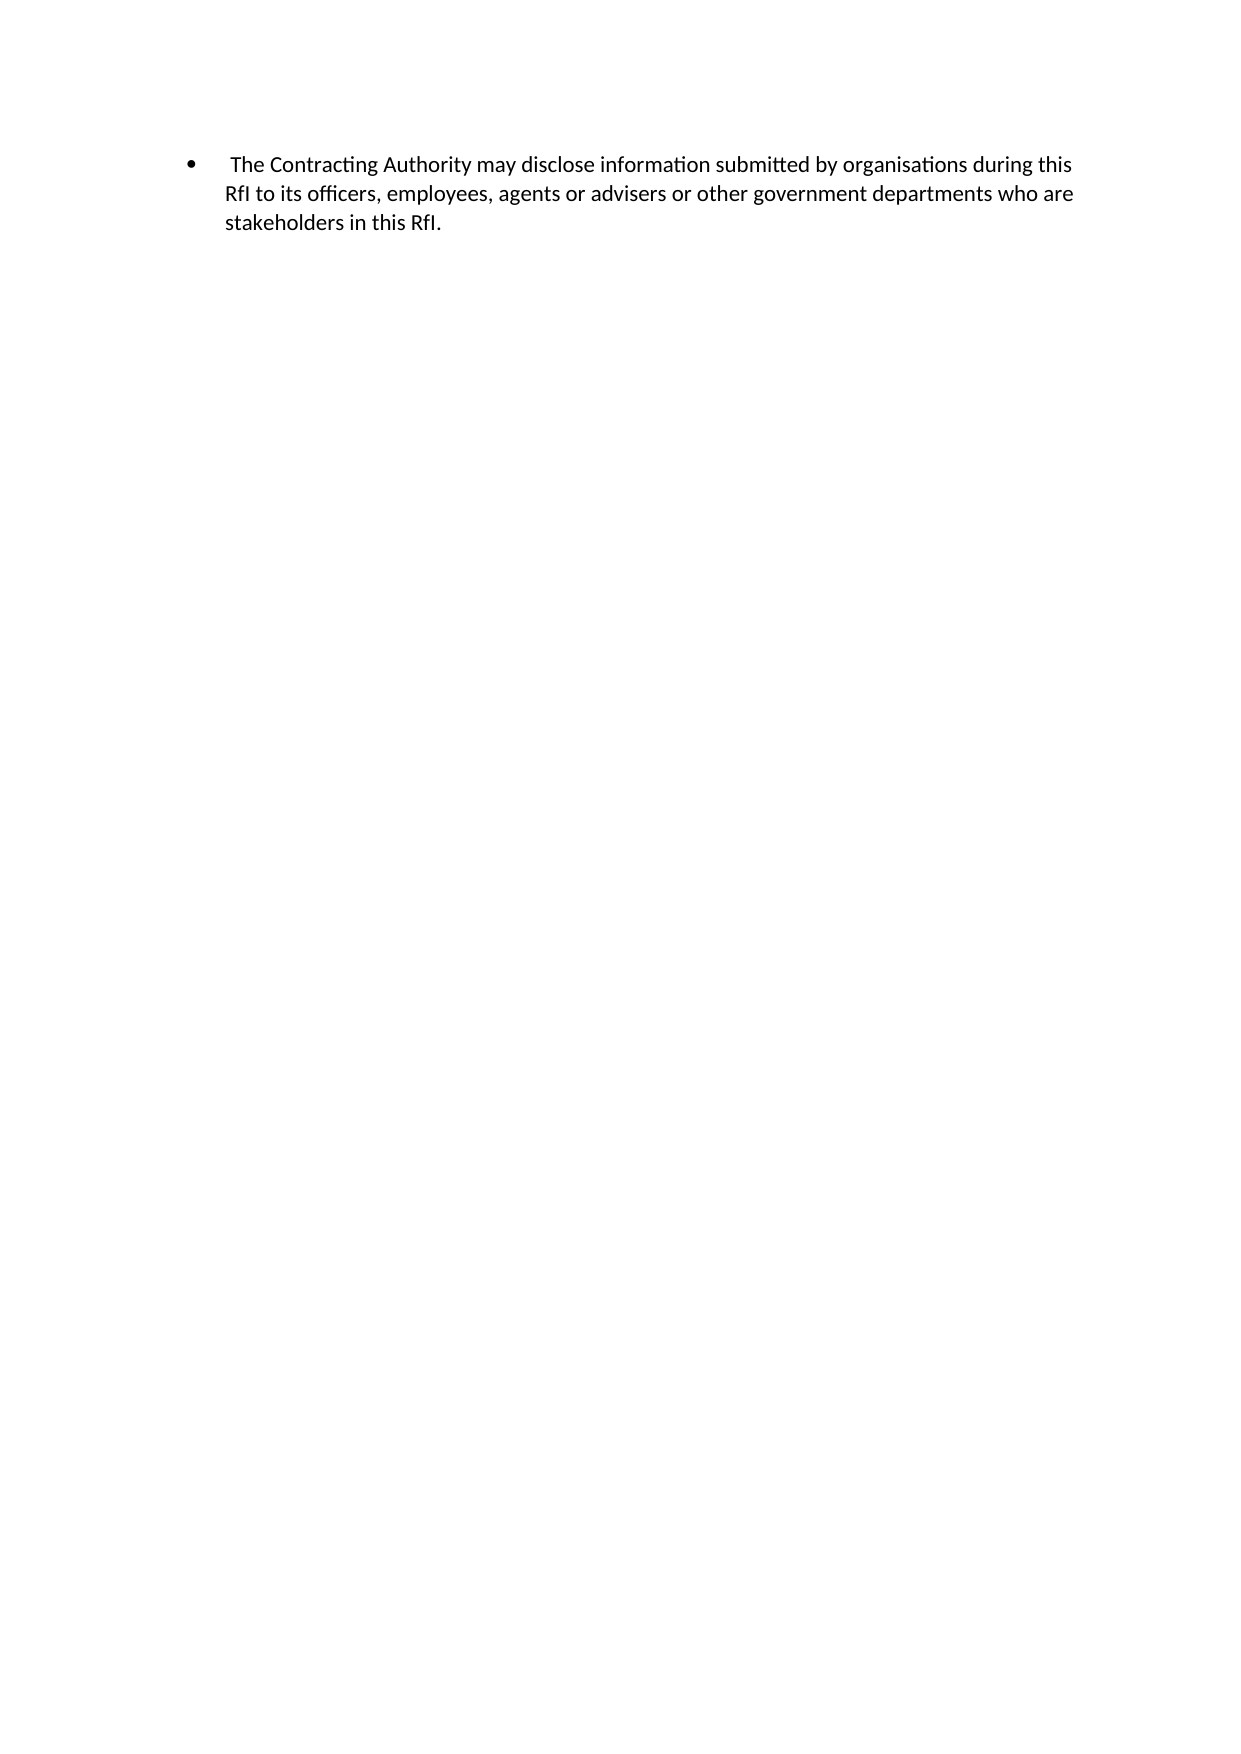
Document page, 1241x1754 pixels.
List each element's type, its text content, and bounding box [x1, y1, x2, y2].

list The Contracting Authority may disclose information submitted by organisations during this RfI to its officers, employees, agents or advisers or other government departments who are stakeholders in this RfI. [187, 150, 1090, 236]
